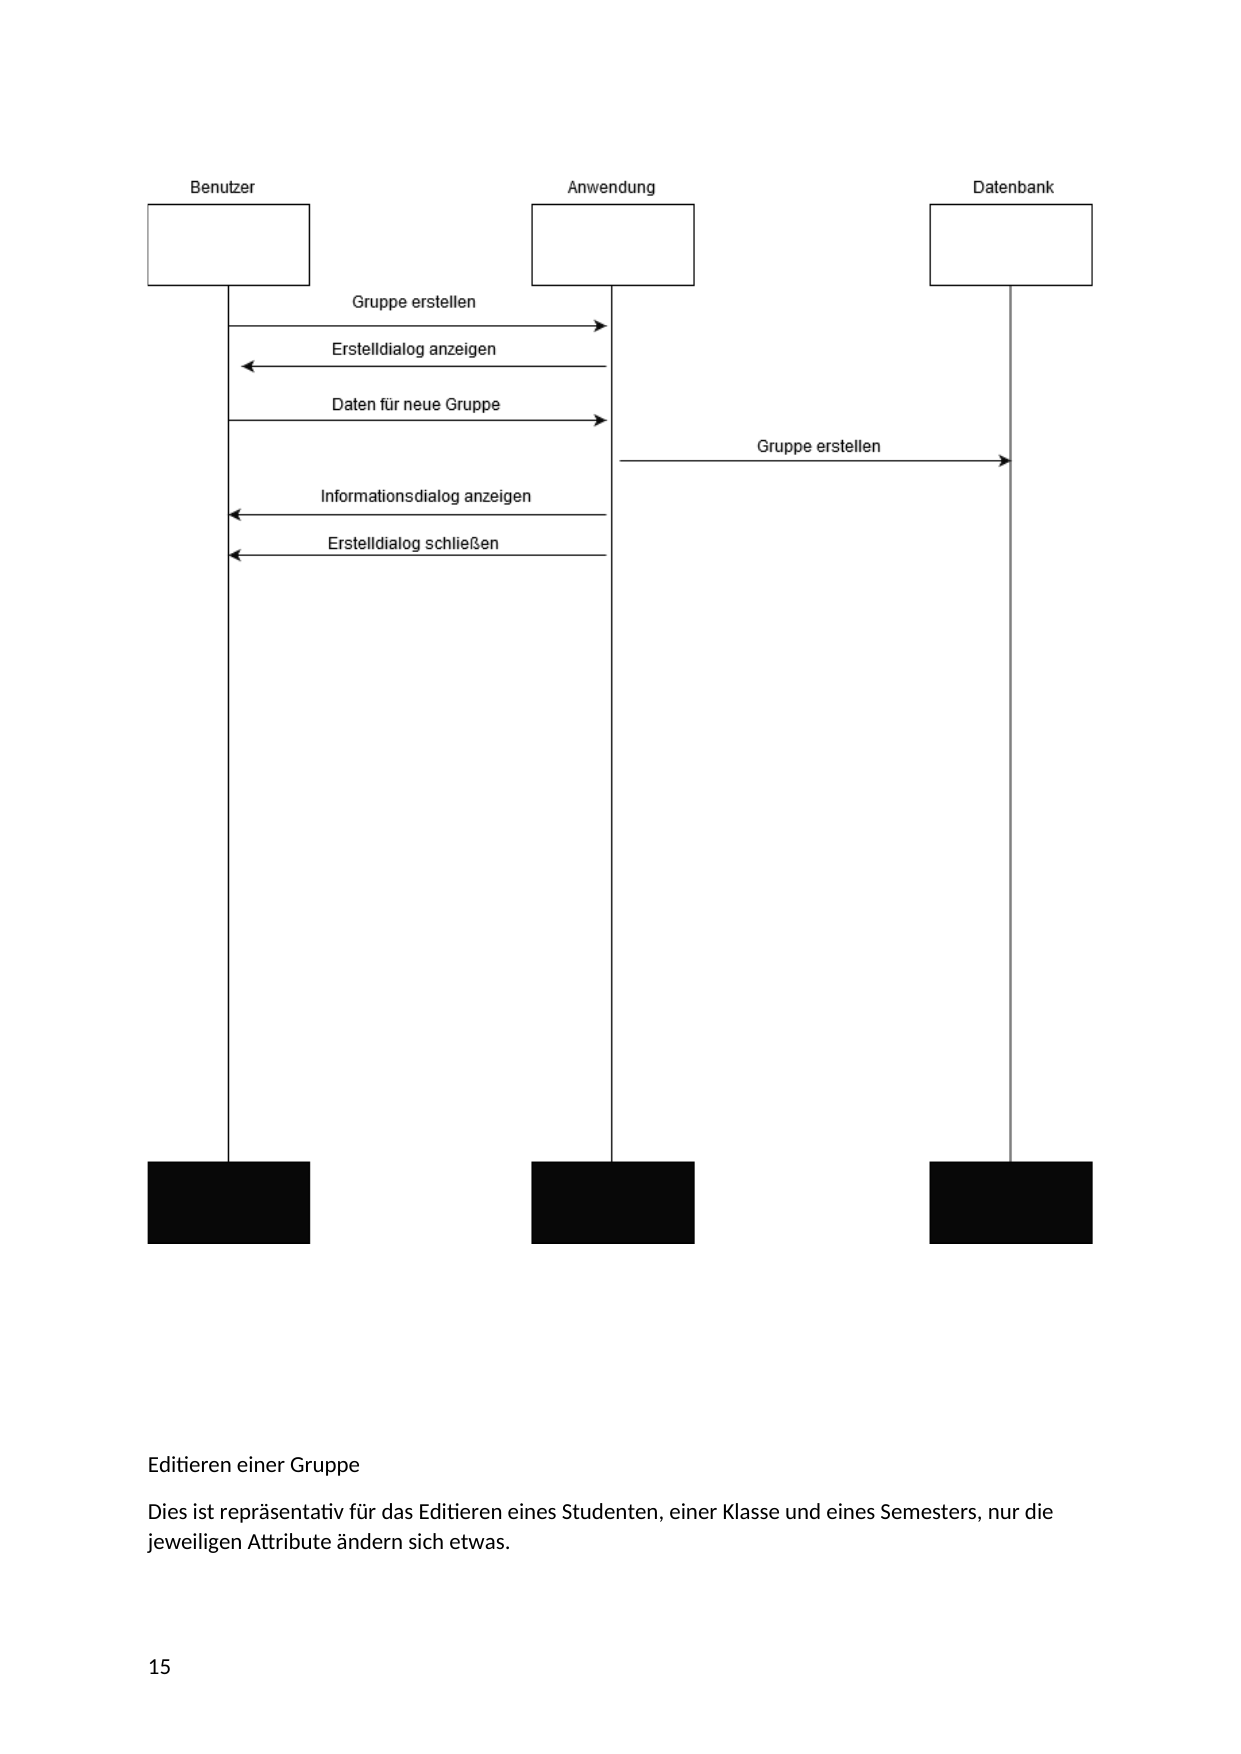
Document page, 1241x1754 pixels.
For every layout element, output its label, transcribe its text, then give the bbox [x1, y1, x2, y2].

text Editieren einer Gruppe [148, 1450, 1093, 1478]
text Dies ist repräsentativ für das Editieren eines Studenten, einer Klasse und eines Semesters, nur die jeweiligen Attribute ändern sich etwas. [148, 1497, 1093, 1556]
picture [147, 177, 1093, 1244]
